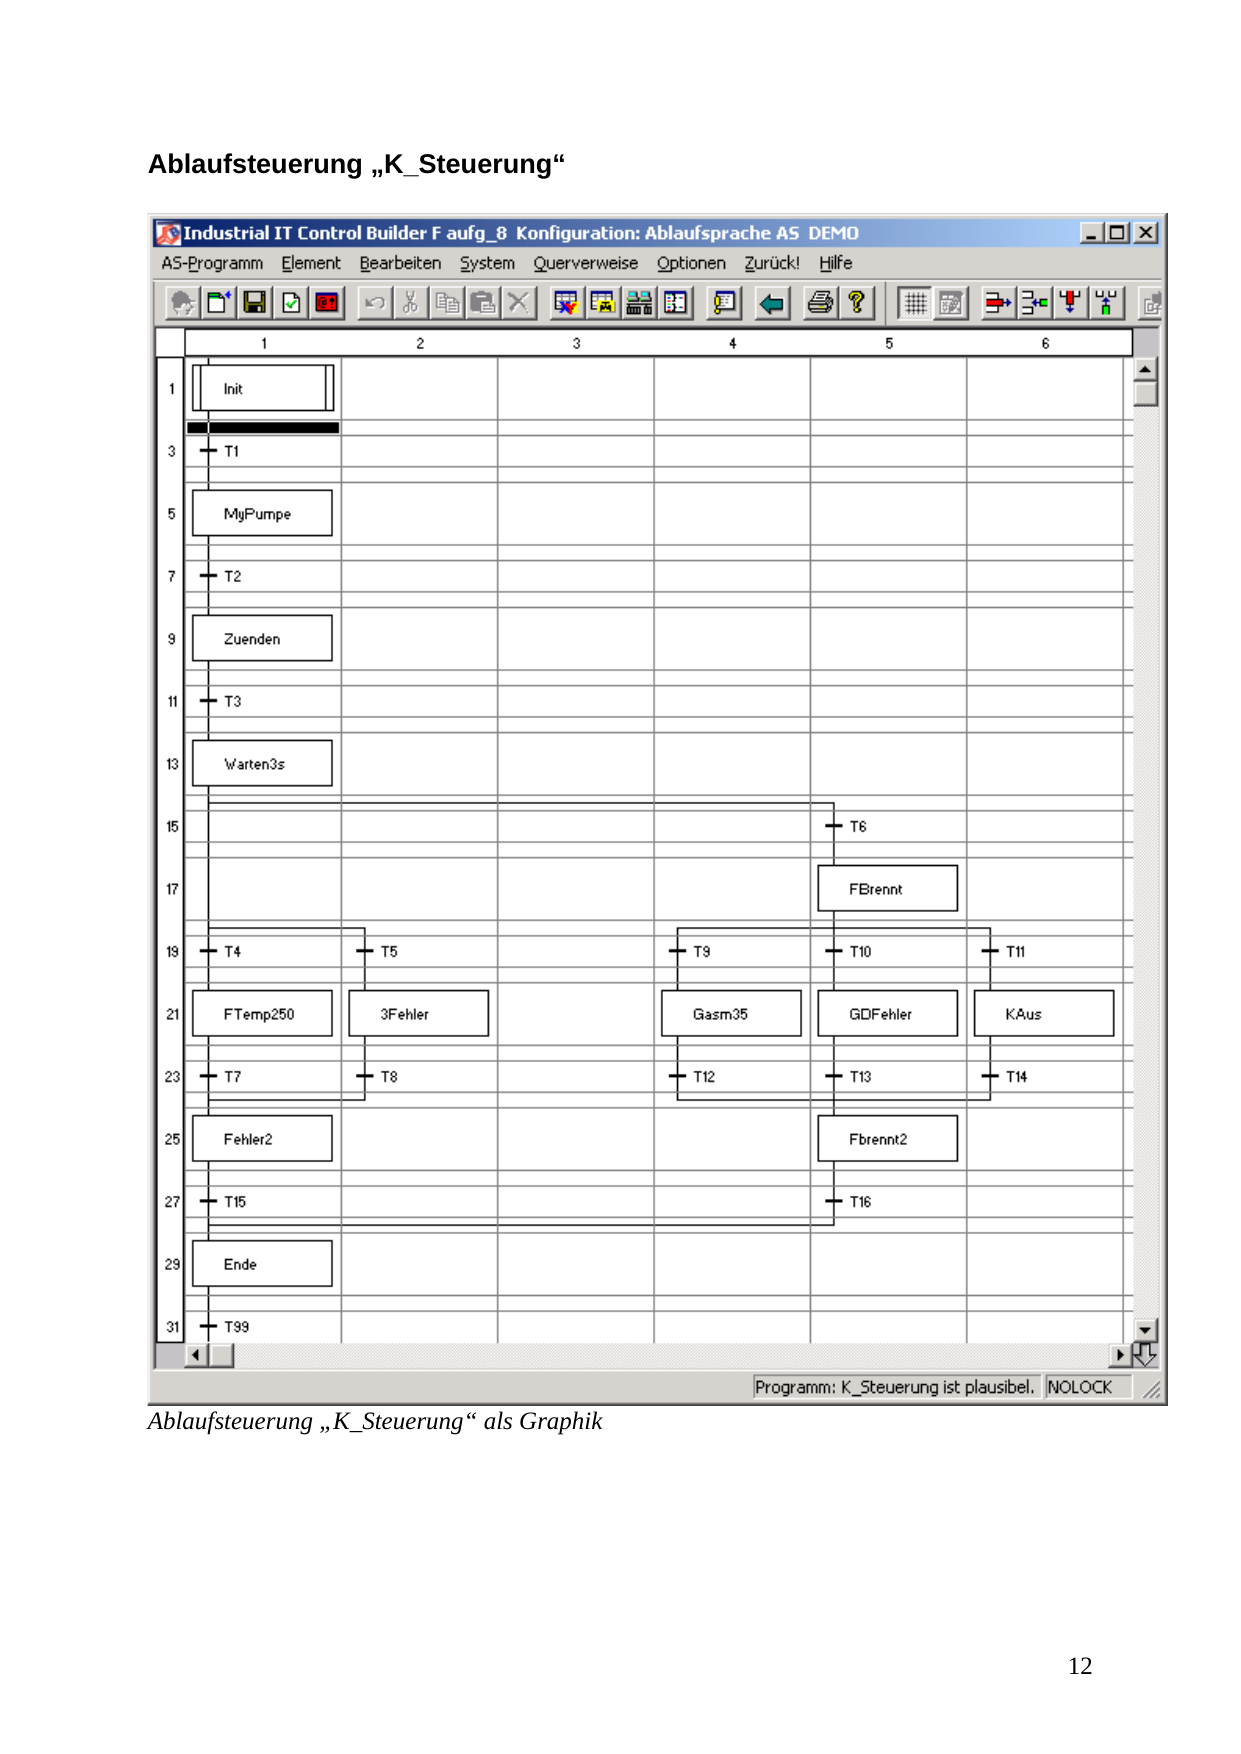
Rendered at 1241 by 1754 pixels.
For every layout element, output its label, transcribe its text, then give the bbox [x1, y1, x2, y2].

text Ablaufsteuerung „K_Steuerung“ als Graphik [148, 1406, 1093, 1435]
picture [147, 213, 1168, 1406]
subtitle Ablaufsteuerung „K_Steuerung“ [148, 148, 1093, 179]
